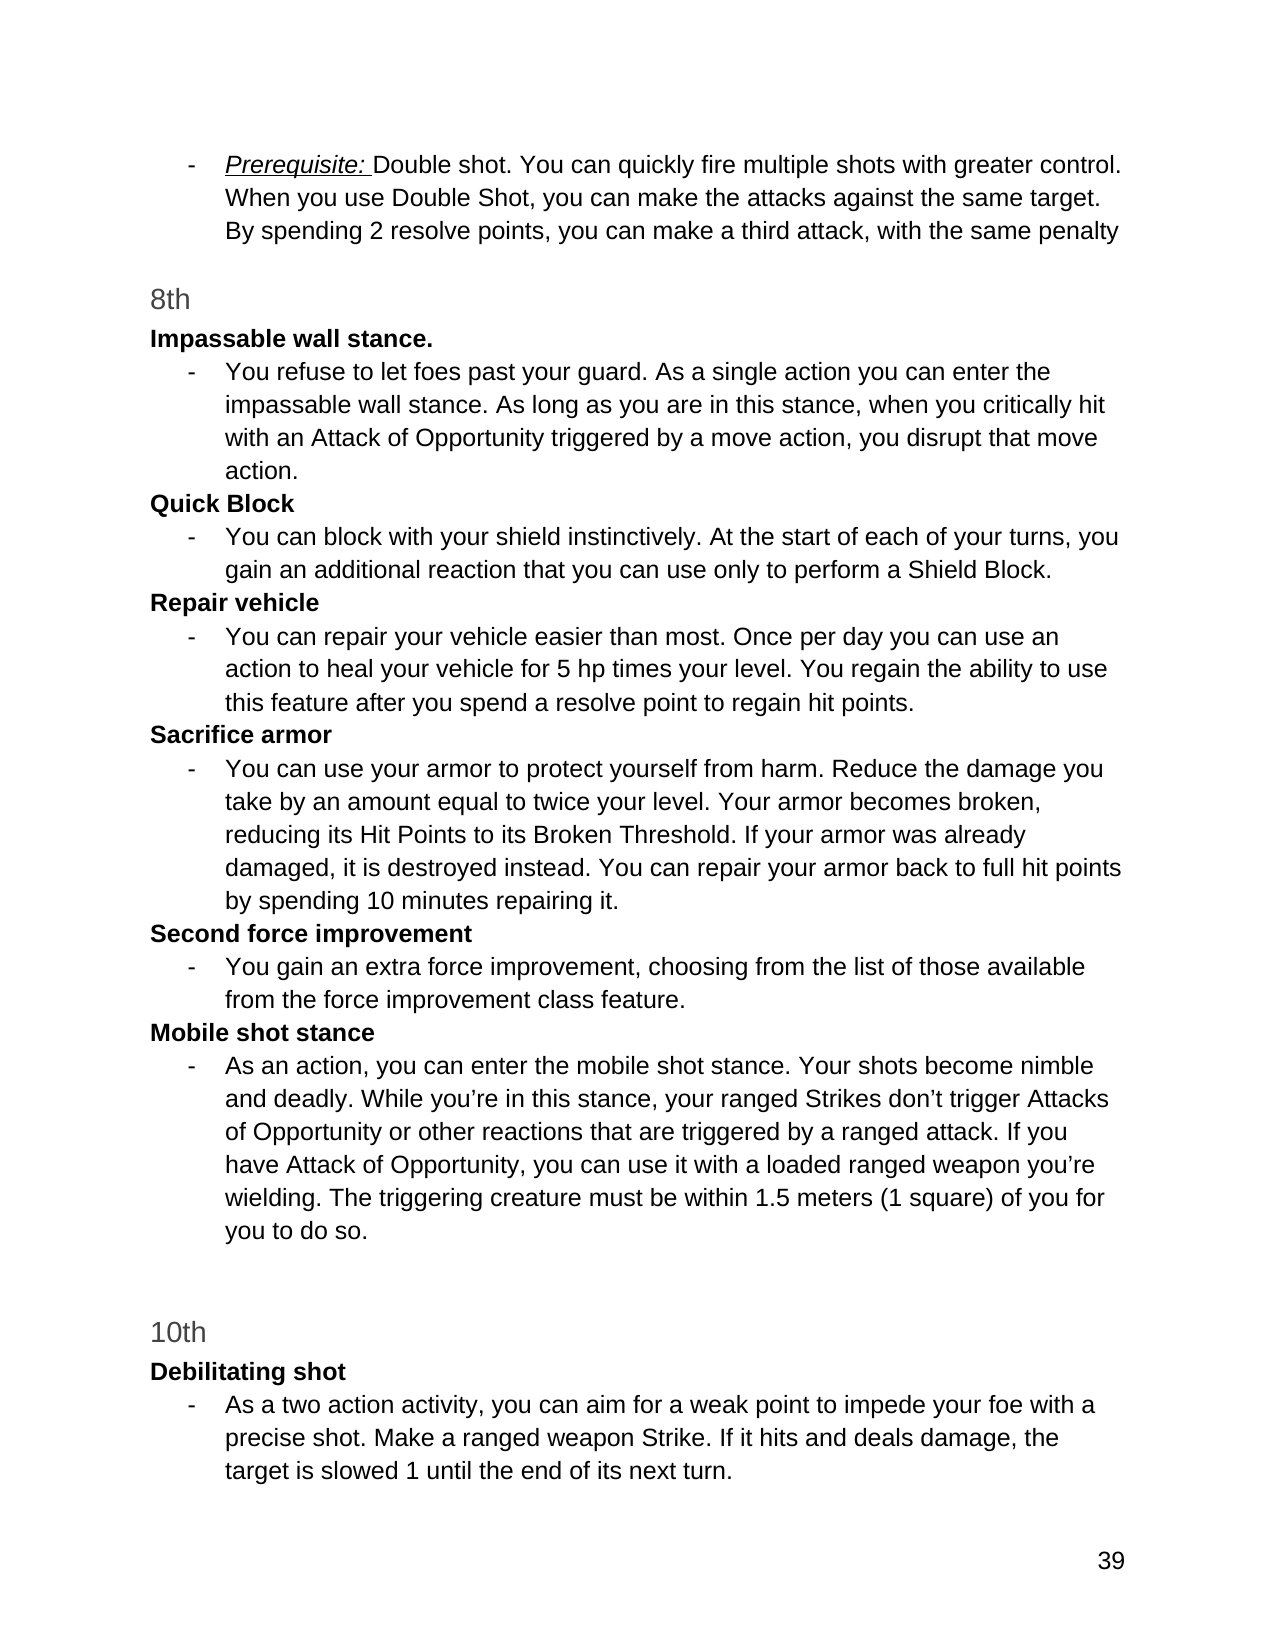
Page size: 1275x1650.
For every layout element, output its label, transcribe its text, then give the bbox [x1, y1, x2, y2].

subtitle 8th [150, 282, 1125, 316]
list You can block with your shield instinctively. At the start of each of your turns, you gain an additional reaction that you can use only to perform a Shield Block. [187, 522, 1125, 584]
list You can use your armor to protect yourself from harm. Reduce the damage you take by an amount equal to twice your level. Your armor becomes broken, reducing its Hit Points to its Broken Threshold. If your armor was already damaged, it is destroyed instead. You can repair your armor back to full hit points by spending 10 minutes repairing it. [187, 753, 1125, 914]
list As a two action activity, you can aim for a weak point to impede your foe with a precise shot. Make a ranged weapon Strike. If it hits and deals damage, the target is slowed 1 until the end of its next turn. [187, 1390, 1125, 1485]
subtitle 10th [150, 1315, 1125, 1349]
text Mobile shot stance [150, 1018, 1125, 1046]
list Prerequisite: Double shot. You can quickly fire multiple shots with greater control. When you use Double Shot, you can make the attacks against the same target. By spending 2 resolve points, you can make a third attack, with the same penalty [187, 150, 1125, 245]
list You can repair your vehicle easier than most. Once per day you can use an action to heal your vehicle for 5 hp times your level. You regain the ability to use this feature after you spend a resolve point to regain hit points. [187, 621, 1125, 716]
text Repair vehicle [150, 588, 1125, 617]
text Sacrifice armor [150, 721, 1125, 749]
list You refuse to let foes past your guard. As a single action you can enter the impassable wall stance. As long as you are in this stance, when you critically hit with an Attack of Opportunity triggered by a move action, you disrupt that move action. [187, 357, 1125, 485]
text Second force improvement [150, 919, 1125, 947]
text Debilitating shot [150, 1357, 1125, 1386]
list As an action, you can enter the mobile shot stance. Your shots become nimble and deadly. While you’re in this stance, your ranged Strikes don’t trigger Attacks of Opportunity or other reactions that are triggered by a ranged attack. If you have Attack of Opportunity, you can use it with a loaded ranged weapon you’re wielding. The triggering creature must be within 1.5 meters (1 square) of you for you to do so. [187, 1051, 1125, 1244]
list You gain an extra force improvement, choosing from the list of those available from the force improvement class feature. [187, 952, 1125, 1013]
text Quick Block [150, 489, 1125, 518]
text Impassable wall stance. [150, 324, 1125, 353]
